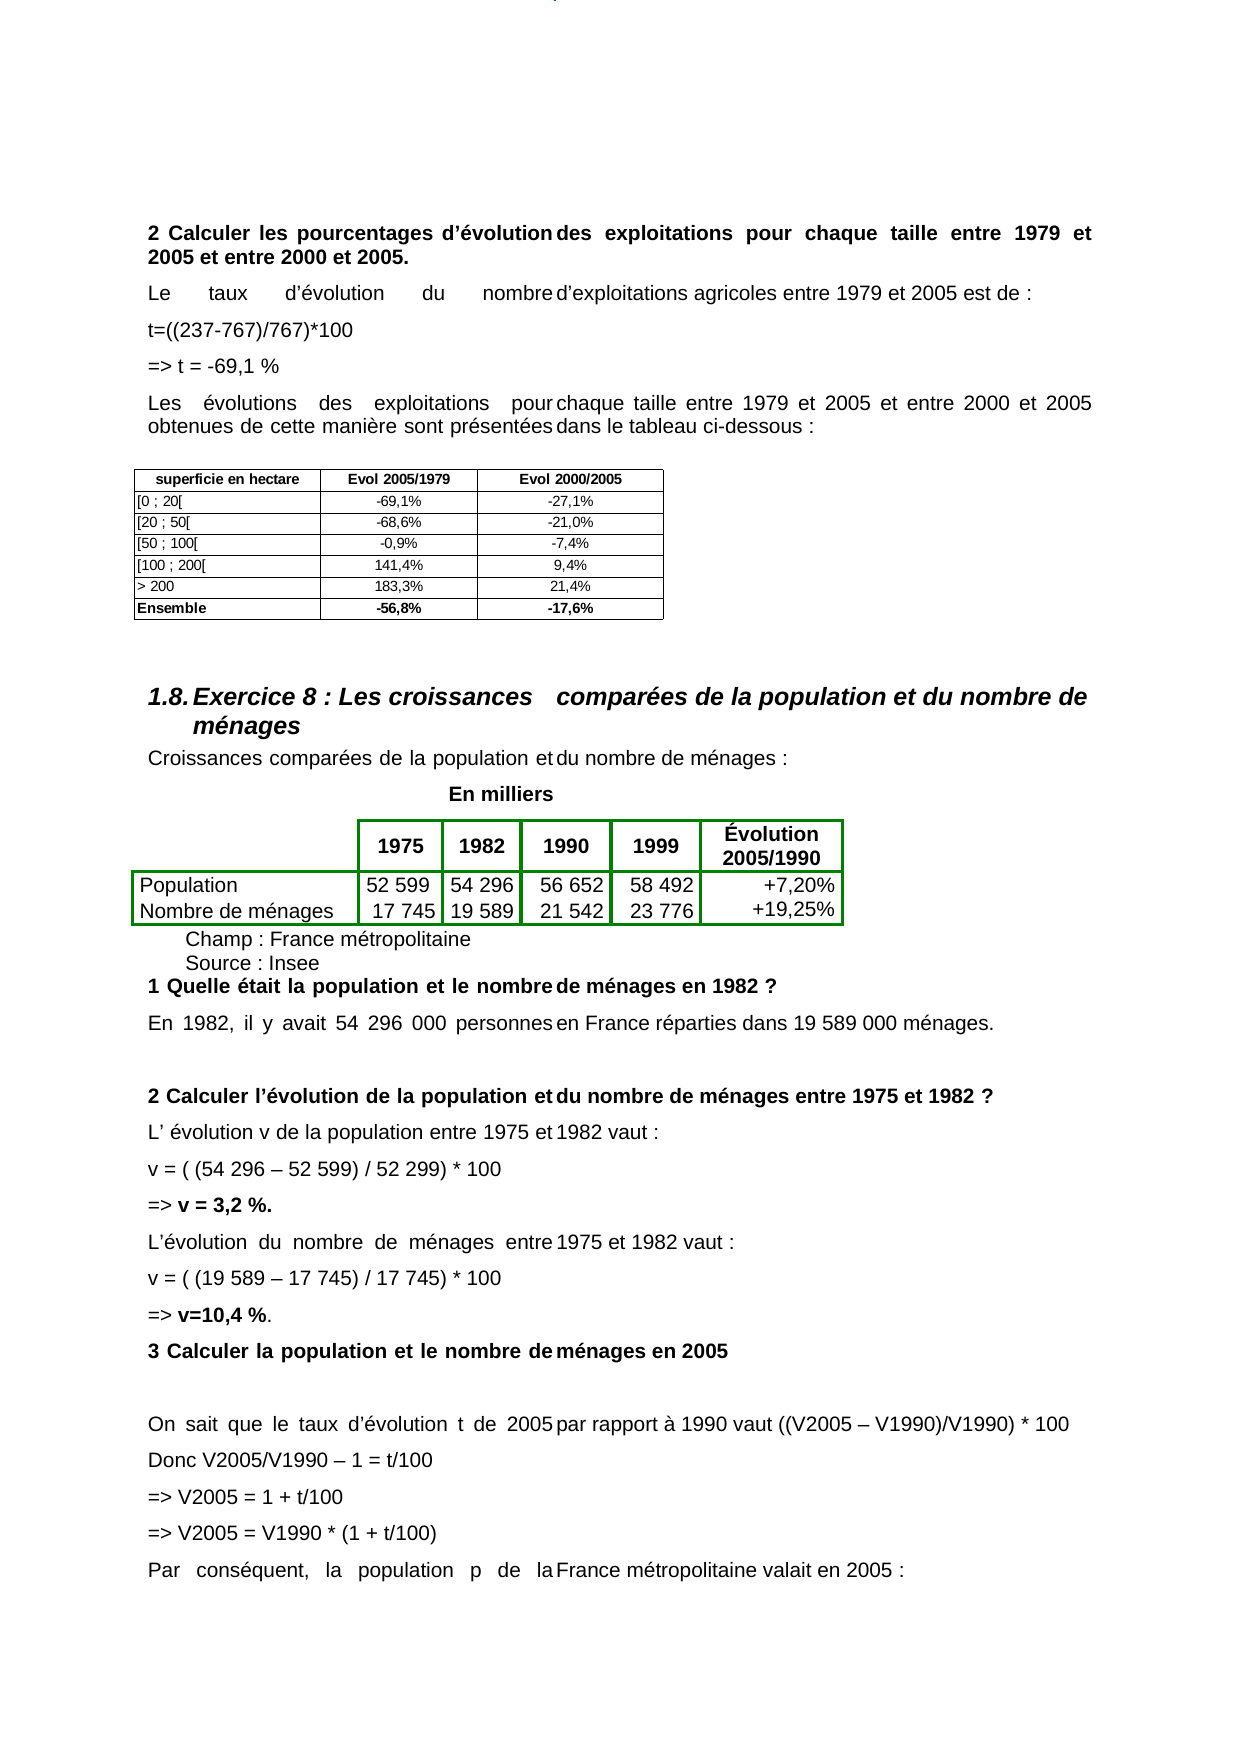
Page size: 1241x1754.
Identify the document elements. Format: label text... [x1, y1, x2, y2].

text 2 Calculer l’évolution de la population et du nombre de ménages entre 1975 et 1982 ? [148, 1084, 1093, 1108]
text 2 Calculer les pourcentages d’évolution des exploitations pour chaque taille entre 1979 et 2005 et entre 2000 et 2005. [148, 221, 1093, 268]
text => V2005 = V1990 * (1 + t/100) [148, 1521, 1093, 1545]
text 1 Quelle était la population et le nombre de ménages en 1982 ? [148, 974, 1093, 998]
text Donc V2005/V1990 – 1 = t/100 [148, 1448, 1093, 1472]
table_cell +7,20% [702, 873, 841, 897]
text L’ évolution v de la population entre 1975 et 1982 vaut : [148, 1120, 1093, 1144]
text v = ( (19 589 – 17 745) / 17 745) * 100 [148, 1266, 1093, 1290]
text Champ : France métropolitaine [185, 926, 1093, 950]
text En 1982, il y avait 54 296 000 personnes en France réparties dans 19 589 000 ménages. [148, 1011, 1093, 1035]
text v = ( (54 296 – 52 599) / 52 299) * 100 [148, 1157, 1093, 1181]
text On sait que le taux d’évolution t de 2005 par rapport à 1990 vaut ((V2005 – V1990)/V1990) * 100 [148, 1412, 1093, 1436]
table_cell Nombre de ménages [134, 897, 357, 923]
table_cell Population [134, 873, 357, 897]
table_cell 17 745 [360, 897, 441, 923]
table_cell 21 542 [523, 897, 609, 923]
table_cell 52 599 [360, 873, 441, 897]
table_header 1982 [444, 822, 519, 870]
table_cell +19,25% [702, 897, 841, 923]
table_cell 58 492 [613, 873, 699, 897]
table_cell 54 296 [444, 873, 519, 897]
text Par conséquent, la population p de la France métropolitaine valait en 2005 : [148, 1558, 1093, 1582]
table_header [132, 819, 357, 870]
table_header Évolution 2005/1990 [702, 822, 841, 870]
table_header 1975 [360, 822, 441, 870]
text t=((237-767)/767)*100 [148, 317, 1093, 341]
table_cell 23 776 [613, 897, 699, 923]
text L’évolution du nombre de ménages entre 1975 et 1982 vaut : [148, 1229, 1093, 1253]
text => V2005 = 1 + t/100 [148, 1485, 1093, 1509]
text => v=10,4 %. [148, 1302, 1093, 1326]
table_cell 19 589 [444, 897, 519, 923]
text Source : Insee [185, 950, 1093, 974]
text Le taux d’évolution du nombre d’exploitations agricoles entre 1979 et 2005 est de : [148, 281, 1093, 305]
table_header 1990 [523, 822, 609, 870]
text 3 Calculer la population et le nombre de ménages en 2005 [148, 1339, 1093, 1363]
text => v = 3,2 %. [148, 1193, 1093, 1217]
text En milliers [148, 782, 679, 806]
subtitle Exercice 8 : Les croissances comparées de la population et du nombre de ménages [148, 682, 1093, 739]
table_header 1999 [613, 822, 699, 870]
text => t = -69,1 % [148, 354, 1093, 378]
text Croissances comparées de la population et du nombre de ménages : [148, 746, 1093, 770]
table_cell 56 652 [523, 873, 609, 897]
text Les évolutions des exploitations pour chaque taille entre 1979 et 2005 et entre 2000 et 2005 obtenues de cette manière sont présentées dans le tableau ci-dessous : [148, 390, 1093, 438]
